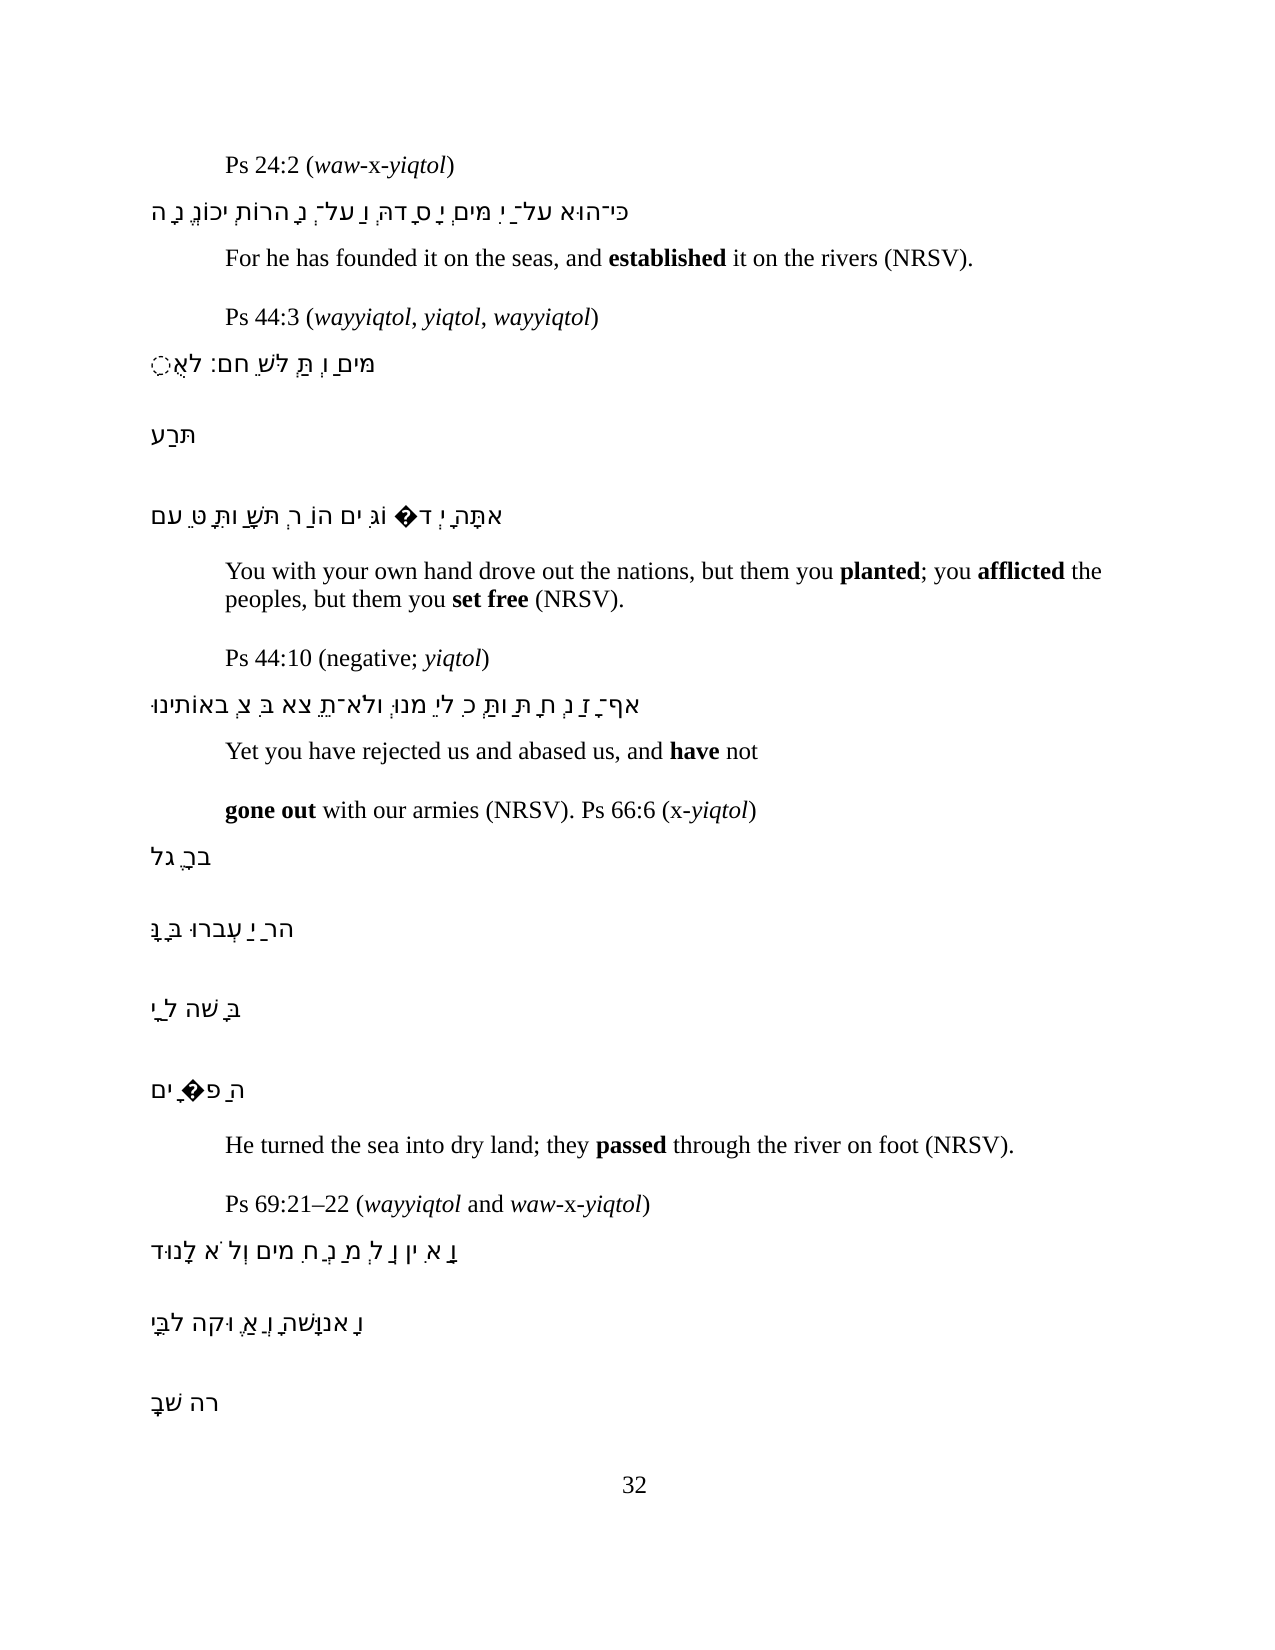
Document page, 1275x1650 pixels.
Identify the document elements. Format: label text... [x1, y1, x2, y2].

text For he has founded it on the seas, and established it on the rivers (NRSV). [225, 243, 1125, 272]
text gone out with our armies (NRSV). Ps 66:6 (x-yiqtol) [225, 795, 1125, 824]
text Ps 69:21–22 (wayyiqtol and waw-x-yiqtol) [225, 1189, 1125, 1217]
text ָו ָאנוָּשׁה ָו ֲאַ ֶוּקה לבִּי [150, 1275, 1125, 1338]
text You with your own hand drove out the nations, but them you planted; you afflicted the peoples, but them you set free (NRSV). [225, 556, 1125, 613]
text ָרה שׁבְ [150, 1356, 1125, 1419]
text He turned the sea into dry land; they passed through the river on foot (NRSV). [225, 1130, 1125, 1159]
text כּי־הוּא ﬠל־ ַי ִמּים ְי ָס ָדהּ ְו ַﬠל־ ְנ ָהרוֹת ְיכוֹנְ ֶנ ָה [150, 194, 1125, 228]
text Ps 44:3 (wayyiqtol, yiqtol, wayyiqtol) [225, 302, 1125, 330]
text Ps 44:10 (negative; yiqtol) [225, 643, 1125, 672]
text ָבּ ָשׁה ל ַי [150, 962, 1125, 1025]
text תּרַע [150, 388, 1125, 451]
text ִמּים ַו ְתַּ ְלּשׁ ֵחם׃ לאֻ [150, 345, 1125, 379]
text אף־ ָז ַנ ְח ָתּ ַותַּ ְכ ִלי ֵמנוּ ְולֹא־תֵ ֵצא בּ ִצ ְבאוֹתינוּ [150, 687, 1125, 721]
text אתָּה ָי ְד� וֹגּ ִים הוֹ ַר ְתּשָׁ ַותִּ ָטּ ֵﬠם [150, 469, 1125, 532]
text Yet you have rejected us and abased us, and have not [225, 736, 1125, 765]
text וָ ַא ִין וְ ַל ְמ ַנ ֲח ִמים וְל ֹא לָנוּד [150, 1232, 1125, 1266]
text Ps 24:2 (waw-x-yiqtol) [225, 150, 1125, 179]
text ה ַפ� ָים [150, 1043, 1125, 1106]
text ָהר ַי ַﬠְברוּ בּ ָנּ [150, 882, 1125, 944]
text ברָ ֶגל [150, 839, 1125, 873]
